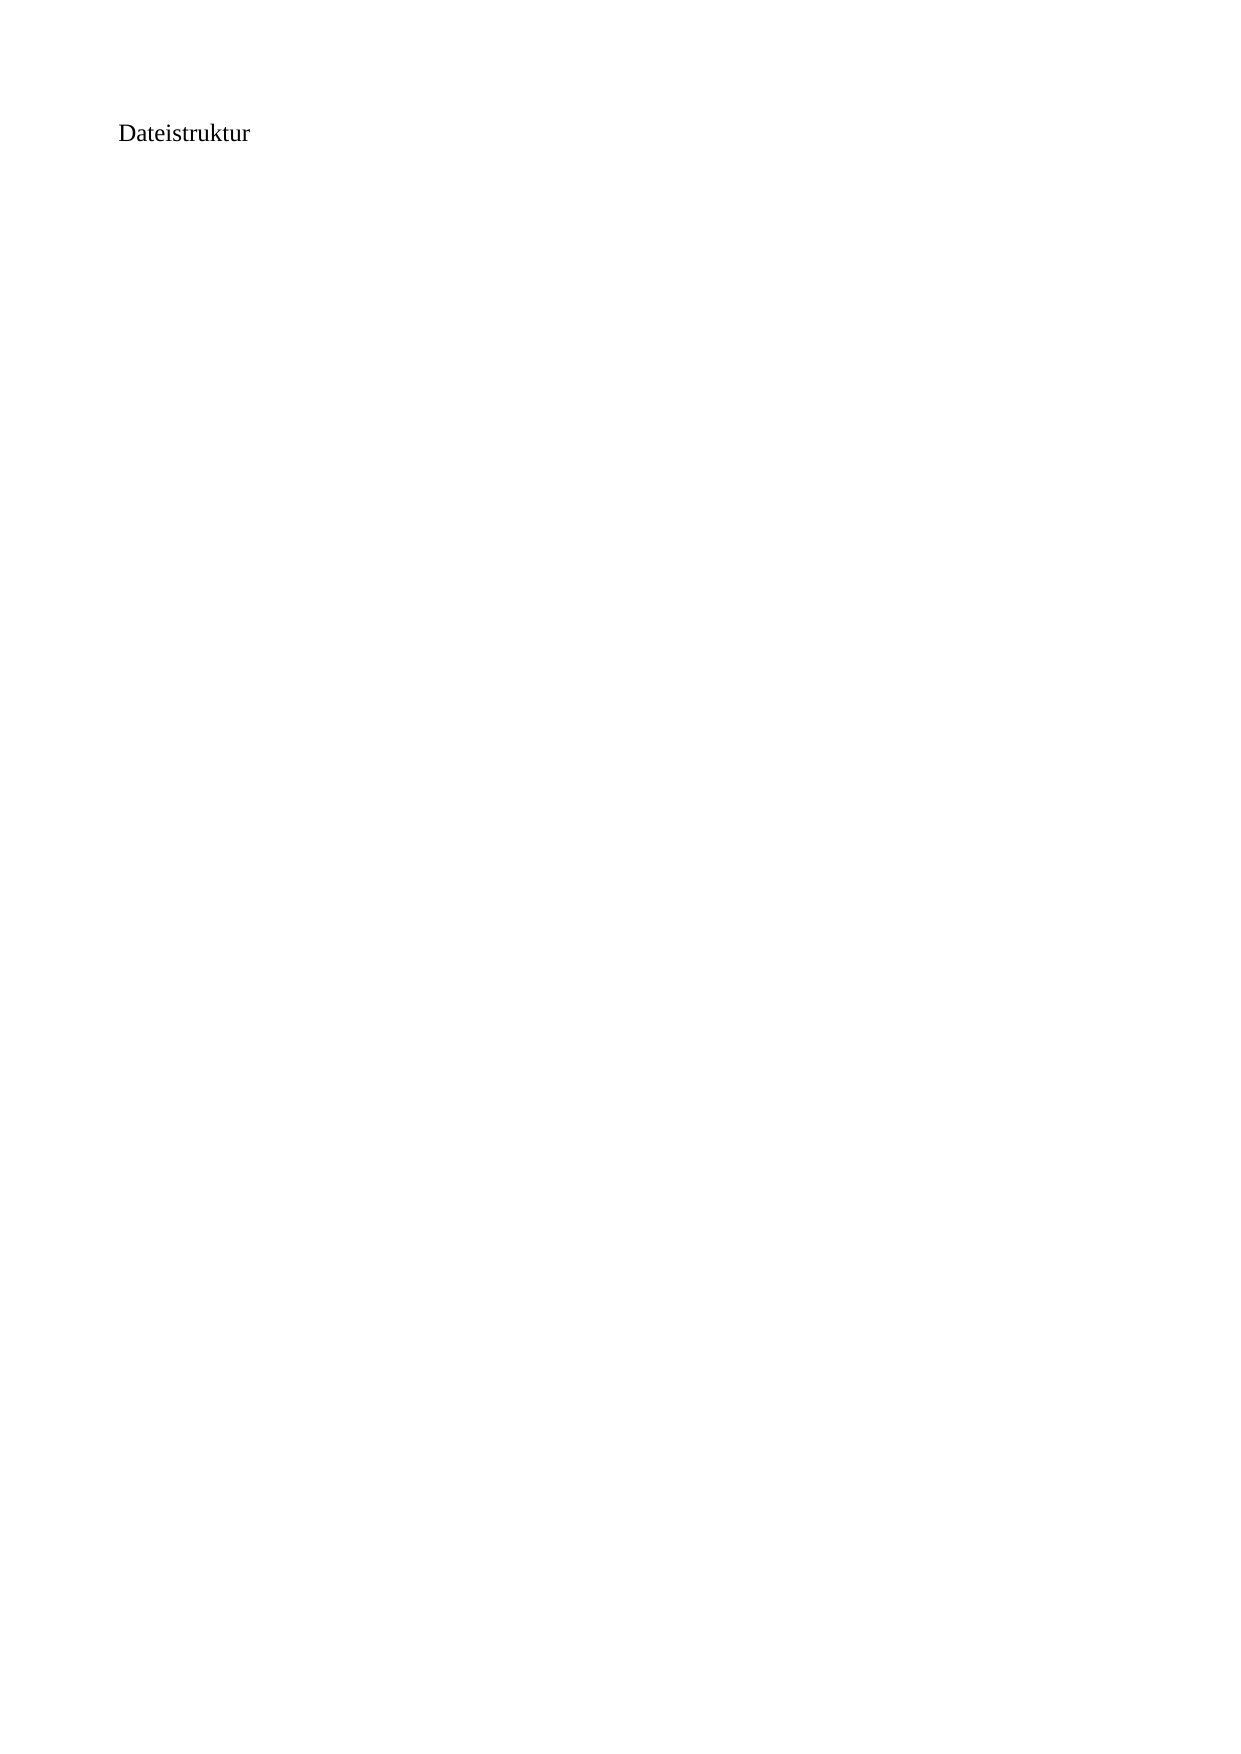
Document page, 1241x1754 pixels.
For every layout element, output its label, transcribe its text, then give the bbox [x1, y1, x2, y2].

text Dateistruktur [118, 118, 1122, 147]
